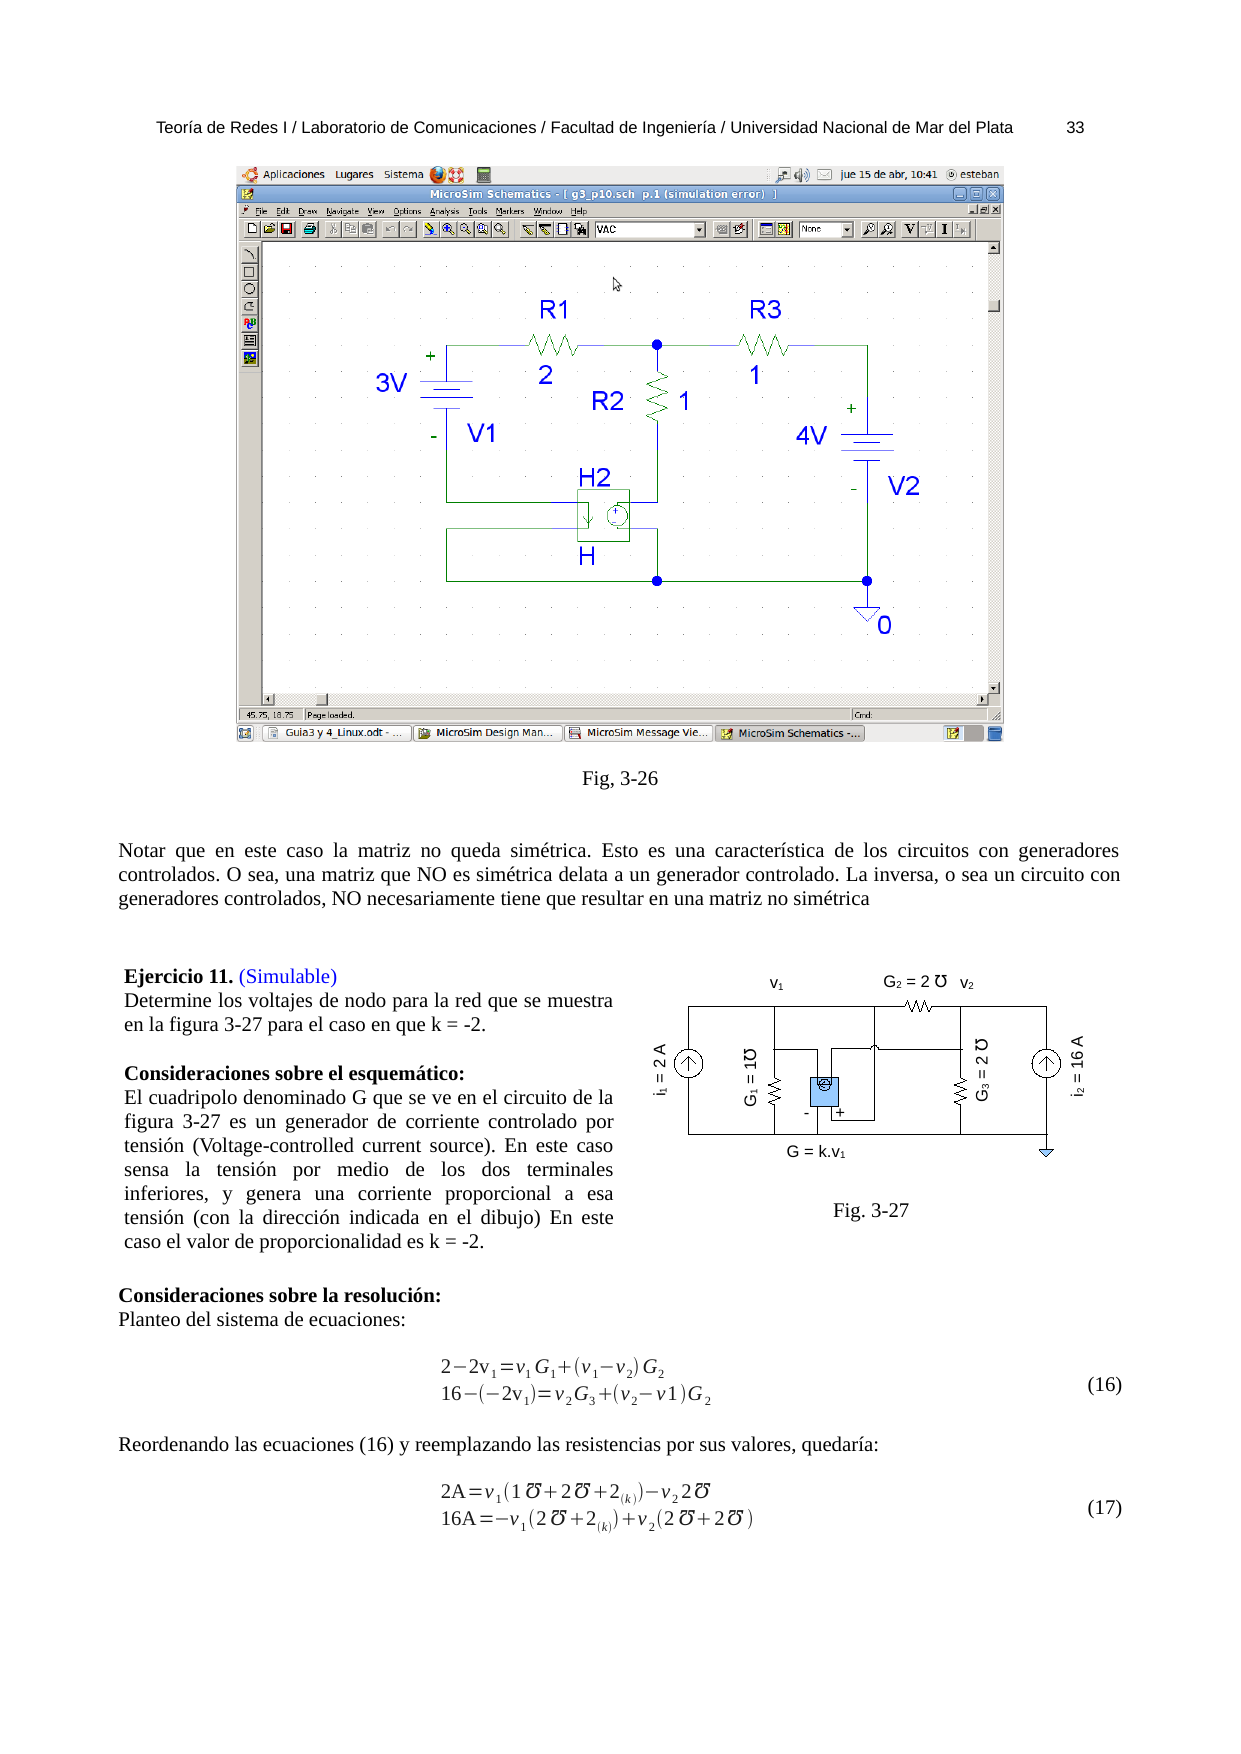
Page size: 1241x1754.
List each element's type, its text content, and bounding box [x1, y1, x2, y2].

text Fig, 3-26 [118, 766, 1122, 790]
picture [236, 166, 1004, 742]
text (17) [118, 1480, 1122, 1534]
text Consideraciones sobre la resolución: [118, 1283, 1122, 1307]
text Notar que en este caso la matriz no queda simétrica. Esto es una característica de los circuitos con generadores controlados. O sea, una matriz que NO es simétrica delata a un generador controlado. La inversa, o sea un circuito con generadores controlados, NO necesariamente tiene que resultar en una matriz no simétrica [118, 838, 1122, 910]
text Reordenando las ecuaciones (16) y reemplazando las resistencias por sus valores, quedaría: [118, 1432, 1122, 1456]
table_header Ejercicio 11. (Simulable) Determine los voltajes de nodo para la red que se muestra en la figura 3-27 para el caso en que k = -2. Consideraciones sobre el esquemático: El cuadripolo denominado G que se ve en el circuito de la figura 3-27 es un generador de corriente controlado por tensión (Voltage-controlled current source). En este caso sensa la tensión por medio de los dos terminales inferiores, y genera una corriente proporcional a esa tensión (con la dirección indicada en el dibujo) En este caso el valor de proporcionalidad es k = -2. [118, 959, 620, 1259]
text (16) [118, 1355, 1122, 1408]
text Planteo del sistema de ecuaciones: [118, 1307, 1122, 1331]
table_header Fig. 3-27 [620, 959, 1122, 1259]
